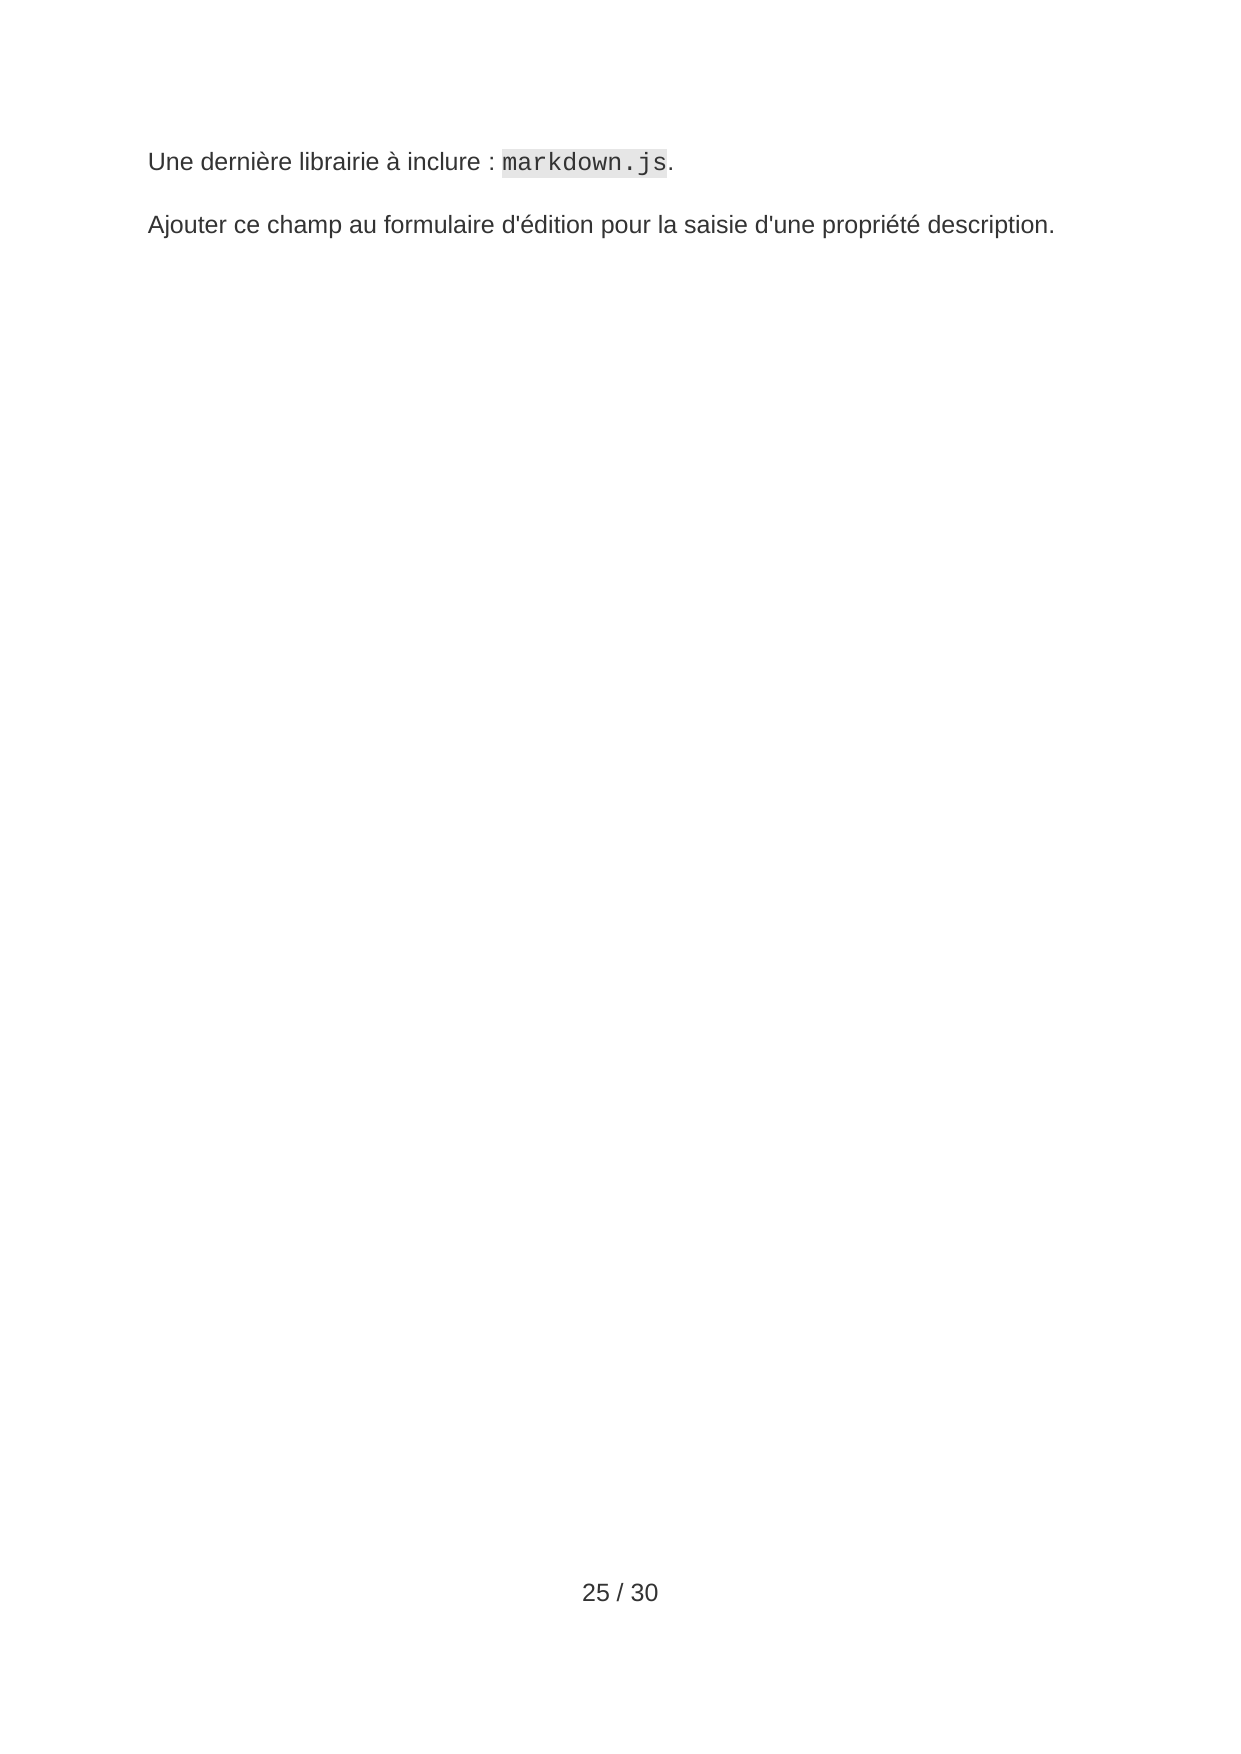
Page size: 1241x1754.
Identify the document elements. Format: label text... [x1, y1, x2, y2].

text Ajouter ce champ au formulaire d'édition pour la saisie d'une propriété description. [148, 211, 1092, 239]
text Une dernière librairie à inclure : markdown.js. [148, 148, 1092, 178]
